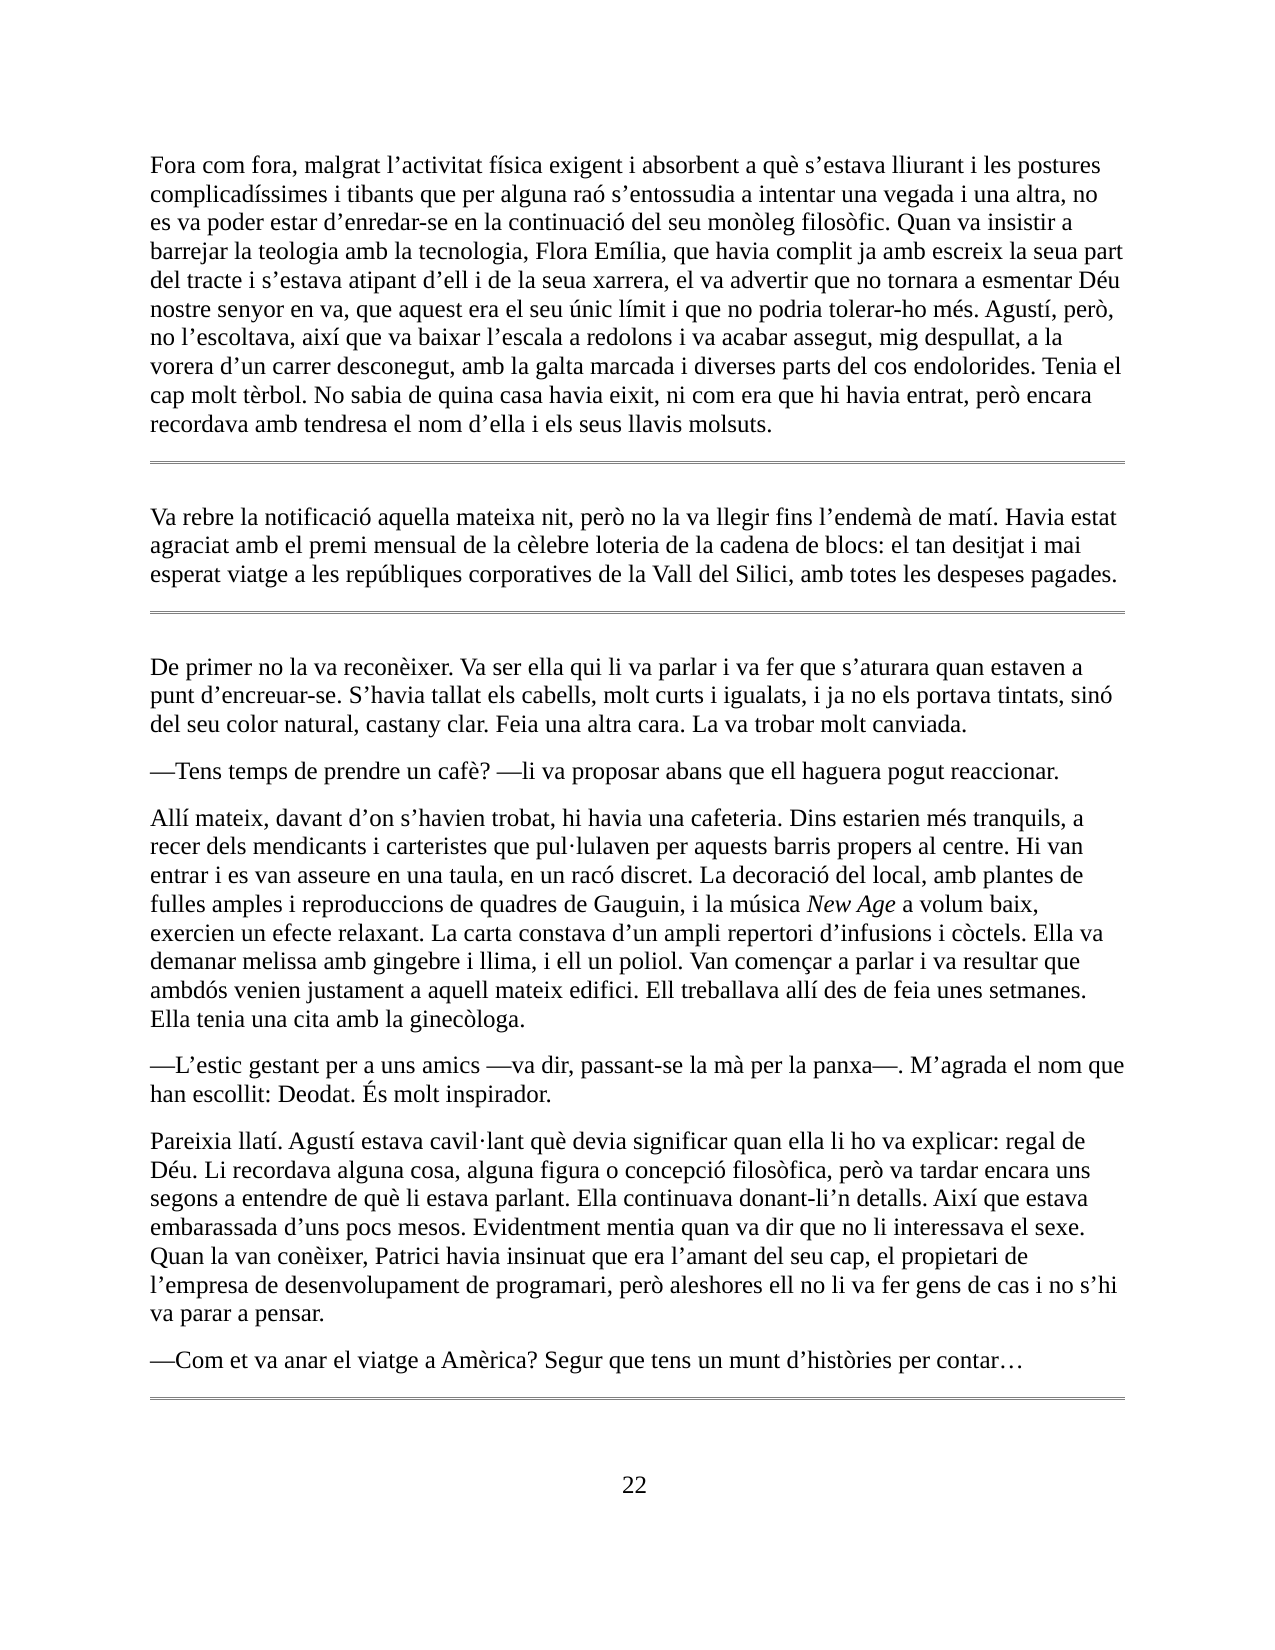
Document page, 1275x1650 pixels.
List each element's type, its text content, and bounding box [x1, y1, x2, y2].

text De primer no la va reconèixer. Va ser ella qui li va parlar i va fer que s’aturara quan estaven a punt d’encreuar-se. S’havia tallat els cabells, molt curts i igualats, i ja no els portava tintats, sinó del seu color natural, castany clar. Feia una altra cara. La va trobar molt canviada. [150, 652, 1125, 738]
text Allí mateix, davant d’on s’havien trobat, hi havia una cafeteria. Dins estarien més tranquils, a recer dels mendicants i carteristes que pul·lulaven per aquests barris propers al centre. Hi van entrar i es van asseure en una taula, en un racó discret. La decoració del local, amb plantes de fulles amples i reproduccions de quadres de Gauguin, i la música New Age a volum baix, exercien un efecte relaxant. La carta constava d’un ampli repertori d’infusions i còctels. Ella va demanar melissa amb gingebre i llima, i ell un poliol. Van començar a parlar i va resultar que ambdós venien justament a aquell mateix edifici. Ell treballava allí des de feia unes setmanes. Ella tenia una cita amb la ginecòloga. [150, 803, 1125, 1033]
text Fora com fora, malgrat l’activitat física exigent i absorbent a què s’estava lliurant i les postures complicadíssimes i tibants que per alguna raó s’entossudia a intentar una vegada i una altra, no es va poder estar d’enredar-se en la continuació del seu monòleg filosòfic. Quan va insistir a barrejar la teologia amb la tecnologia, Flora Emília, que havia complit ja amb escreix la seua part del tracte i s’estava atipant d’ell i de la seua xarrera, el va advertir que no tornara a esmentar Déu nostre senyor en va, que aquest era el seu únic límit i que no podria tolerar-ho més. Agustí, però, no l’escoltava, així que va baixar l’escala a redolons i va acabar assegut, mig despullat, a la vorera d’un carrer desconegut, amb la galta marcada i diverses parts del cos endolorides. Tenia el cap molt tèrbol. No sabia de quina casa havia eixit, ni com era que hi havia entrat, però encara recordava amb tendresa el nom d’ella i els seus llavis molsuts. [150, 150, 1125, 437]
text —L’estic gestant per a uns amics —va dir, passant-se la mà per la panxa—. M’agrada el nom que han escollit: Deodat. És molt inspirador. [150, 1051, 1125, 1108]
text Pareixia llatí. Agustí estava cavil·lant què devia significar quan ella li ho va explicar: regal de Déu. Li recordava alguna cosa, alguna figura o concepció filosòfica, però va tardar encara uns segons a entendre de què li estava parlant. Ella continuava donant-li’n detalls. Així que estava embarassada d’uns pocs mesos. Evidentment mentia quan va dir que no li interessava el sexe. Quan la van conèixer, Patrici havia insinuat que era l’amant del seu cap, el propietari de l’empresa de desenvolupament de programari, però aleshores ell no li va fer gens de cas i no s’hi va parar a pensar. [150, 1126, 1125, 1327]
text —Com et va anar el viatge a Amèrica? Segur que tens un munt d’històries per contar… [150, 1345, 1125, 1374]
text Va rebre la notificació aquella mateixa nit, però no la va llegir fins l’endemà de matí. Havia estat agraciat amb el premi mensual de la cèlebre loteria de la cadena de blocs: el tan desitjat i mai esperat viatge a les repúbliques corporatives de la Vall del Silici, amb totes les despeses pagades. [150, 502, 1125, 588]
text —Tens temps de prendre un cafè? —li va proposar abans que ell haguera pogut reaccionar. [150, 756, 1125, 785]
